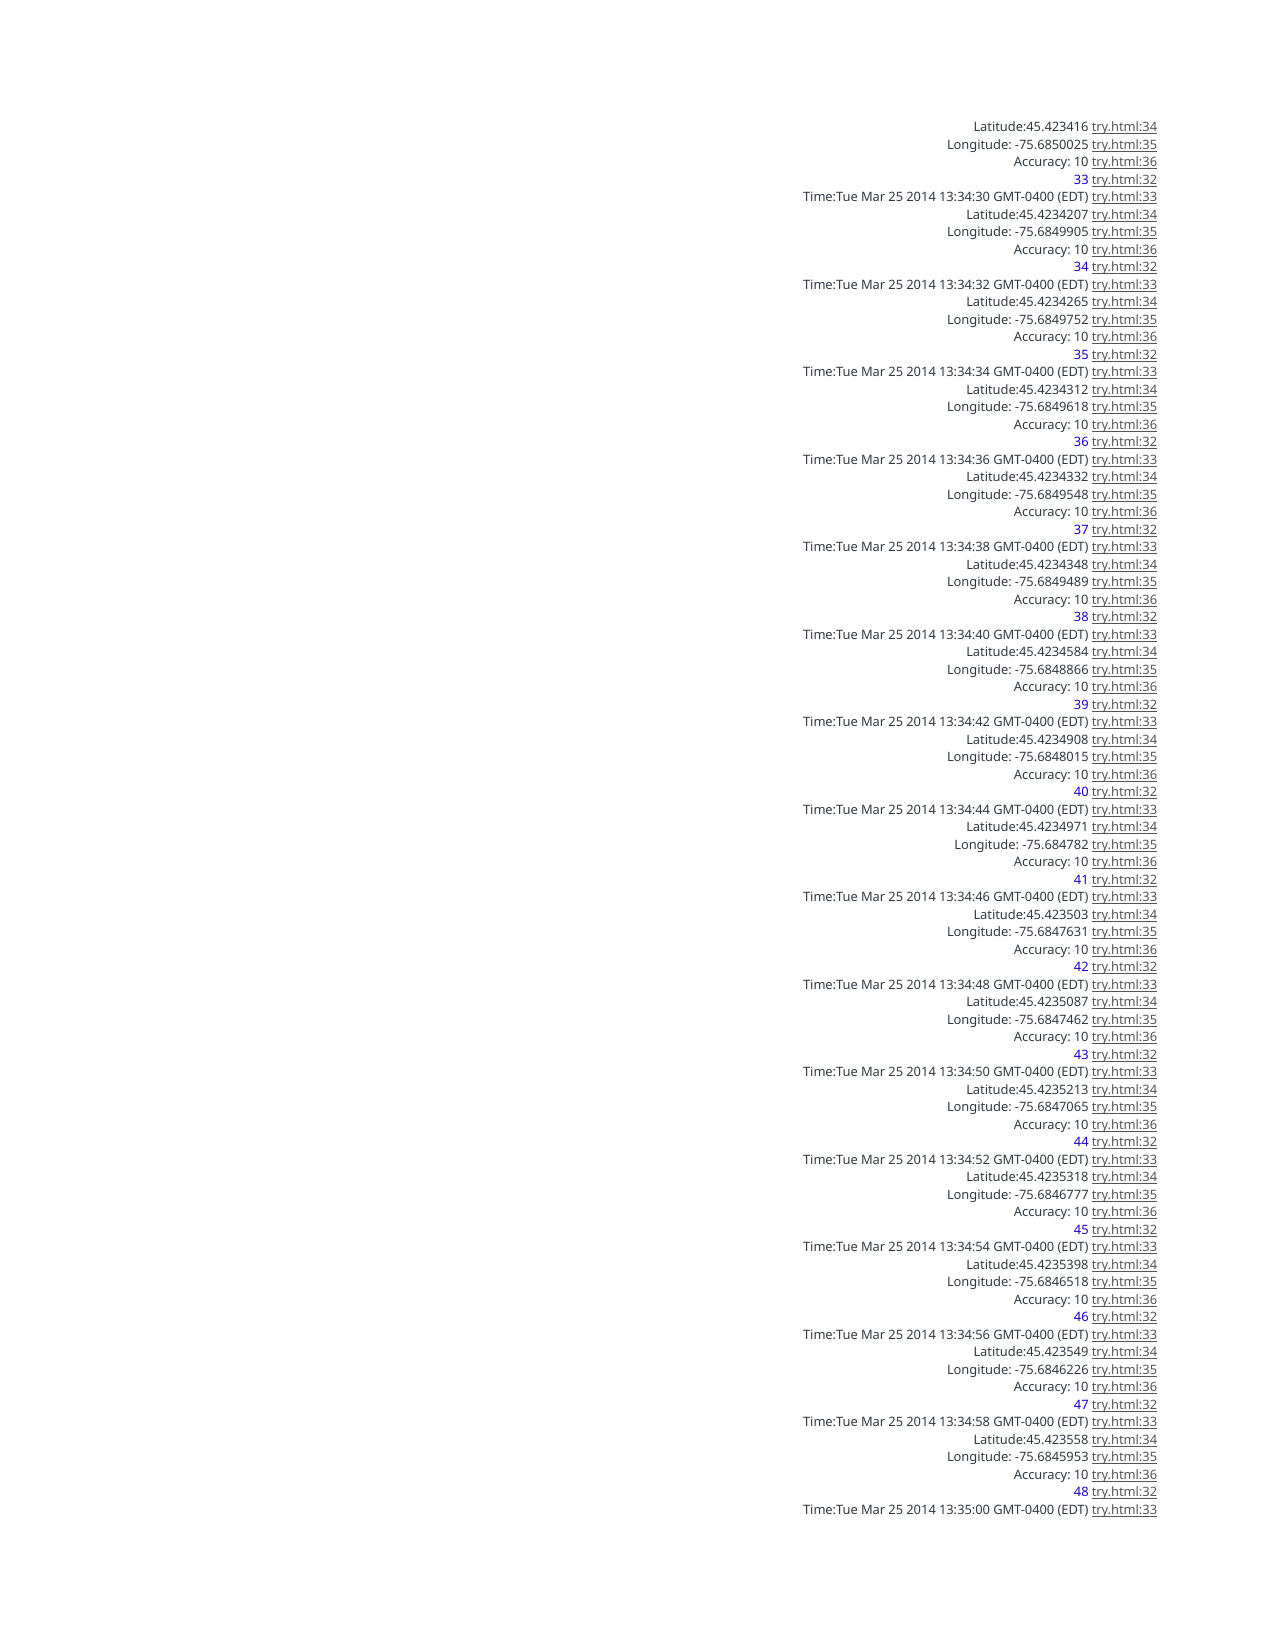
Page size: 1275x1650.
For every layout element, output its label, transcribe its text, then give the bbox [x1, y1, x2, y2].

text 41 try.html:32 [151, 871, 1157, 888]
text Latitude:45.4234312 try.html:34 [151, 381, 1157, 398]
text Latitude:45.4234207 try.html:34 [151, 206, 1157, 223]
text Accuracy: 10 try.html:36 [151, 153, 1157, 171]
text Longitude: -75.6846226 try.html:35 [151, 1361, 1157, 1378]
text 48 try.html:32 [151, 1483, 1157, 1501]
text 47 try.html:32 [151, 1396, 1157, 1413]
text Accuracy: 10 try.html:36 [151, 591, 1157, 608]
text Time:Tue Mar 25 2014 13:34:40 GMT-0400 (EDT) try.html:33 [151, 626, 1157, 643]
text Latitude:45.423558 try.html:34 [151, 1431, 1157, 1448]
text Time:Tue Mar 25 2014 13:34:52 GMT-0400 (EDT) try.html:33 [151, 1151, 1157, 1168]
text 36 try.html:32 [151, 433, 1157, 451]
text 44 try.html:32 [151, 1133, 1157, 1151]
text Latitude:45.4234332 try.html:34 [151, 468, 1157, 486]
text Longitude: -75.6846518 try.html:35 [151, 1273, 1157, 1291]
text Time:Tue Mar 25 2014 13:34:34 GMT-0400 (EDT) try.html:33 [151, 363, 1157, 381]
text Accuracy: 10 try.html:36 [151, 766, 1157, 783]
text 43 try.html:32 [151, 1046, 1157, 1063]
text 38 try.html:32 [151, 608, 1157, 626]
text Accuracy: 10 try.html:36 [151, 1378, 1157, 1396]
text Time:Tue Mar 25 2014 13:34:42 GMT-0400 (EDT) try.html:33 [151, 713, 1157, 731]
text Longitude: -75.6845953 try.html:35 [151, 1448, 1157, 1466]
text Time:Tue Mar 25 2014 13:35:00 GMT-0400 (EDT) try.html:33 [151, 1501, 1157, 1518]
text Accuracy: 10 try.html:36 [151, 1028, 1157, 1046]
text Longitude: -75.6848866 try.html:35 [151, 661, 1157, 678]
text Latitude:45.423503 try.html:34 [151, 906, 1157, 923]
text 45 try.html:32 [151, 1221, 1157, 1238]
text Latitude:45.4235318 try.html:34 [151, 1168, 1157, 1186]
text Time:Tue Mar 25 2014 13:34:46 GMT-0400 (EDT) try.html:33 [151, 888, 1157, 906]
text Longitude: -75.6849489 try.html:35 [151, 573, 1157, 591]
text Latitude:45.4235087 try.html:34 [151, 993, 1157, 1011]
text Longitude: -75.6847631 try.html:35 [151, 923, 1157, 941]
text Longitude: -75.6847462 try.html:35 [151, 1011, 1157, 1028]
text Longitude: -75.6846777 try.html:35 [151, 1186, 1157, 1203]
text Time:Tue Mar 25 2014 13:34:36 GMT-0400 (EDT) try.html:33 [151, 451, 1157, 468]
text Time:Tue Mar 25 2014 13:34:48 GMT-0400 (EDT) try.html:33 [151, 976, 1157, 993]
text Accuracy: 10 try.html:36 [151, 941, 1157, 958]
text Latitude:45.4234971 try.html:34 [151, 818, 1157, 836]
text Accuracy: 10 try.html:36 [151, 328, 1157, 346]
text 35 try.html:32 [151, 346, 1157, 363]
text 40 try.html:32 [151, 783, 1157, 801]
text 34 try.html:32 [151, 258, 1157, 276]
text 37 try.html:32 [151, 521, 1157, 538]
text Latitude:45.4234348 try.html:34 [151, 556, 1157, 573]
text Latitude:45.423549 try.html:34 [151, 1343, 1157, 1361]
text 46 try.html:32 [151, 1308, 1157, 1326]
text Longitude: -75.6849618 try.html:35 [151, 398, 1157, 416]
text Accuracy: 10 try.html:36 [151, 1466, 1157, 1483]
text Longitude: -75.6849905 try.html:35 [151, 223, 1157, 241]
text Accuracy: 10 try.html:36 [151, 678, 1157, 696]
text Time:Tue Mar 25 2014 13:34:54 GMT-0400 (EDT) try.html:33 [151, 1238, 1157, 1256]
text Time:Tue Mar 25 2014 13:34:38 GMT-0400 (EDT) try.html:33 [151, 538, 1157, 556]
text Time:Tue Mar 25 2014 13:34:56 GMT-0400 (EDT) try.html:33 [151, 1326, 1157, 1343]
text Accuracy: 10 try.html:36 [151, 416, 1157, 433]
text Accuracy: 10 try.html:36 [151, 1203, 1157, 1221]
text Latitude:45.4234908 try.html:34 [151, 731, 1157, 748]
text Time:Tue Mar 25 2014 13:34:30 GMT-0400 (EDT) try.html:33 [151, 188, 1157, 206]
text Time:Tue Mar 25 2014 13:34:32 GMT-0400 (EDT) try.html:33 [151, 276, 1157, 293]
text Time:Tue Mar 25 2014 13:34:50 GMT-0400 (EDT) try.html:33 [151, 1063, 1157, 1081]
text Longitude: -75.6849752 try.html:35 [151, 311, 1157, 328]
text Accuracy: 10 try.html:36 [151, 853, 1157, 871]
text Latitude:45.4234584 try.html:34 [151, 643, 1157, 661]
text Accuracy: 10 try.html:36 [151, 1116, 1157, 1133]
text Latitude:45.4234265 try.html:34 [151, 293, 1157, 311]
text Longitude: -75.6849548 try.html:35 [151, 486, 1157, 503]
text 33 try.html:32 [151, 171, 1157, 188]
text Latitude:45.4235398 try.html:34 [151, 1256, 1157, 1273]
text Accuracy: 10 try.html:36 [151, 241, 1157, 258]
text Longitude: -75.6848015 try.html:35 [151, 748, 1157, 766]
text 42 try.html:32 [151, 958, 1157, 976]
text Longitude: -75.6850025 try.html:35 [151, 136, 1157, 153]
text 39 try.html:32 [151, 696, 1157, 713]
text Accuracy: 10 try.html:36 [151, 1291, 1157, 1308]
text Longitude: -75.684782 try.html:35 [151, 836, 1157, 853]
text Latitude:45.423416 try.html:34 [151, 118, 1157, 136]
text Time:Tue Mar 25 2014 13:34:58 GMT-0400 (EDT) try.html:33 [151, 1413, 1157, 1431]
text Latitude:45.4235213 try.html:34 [151, 1081, 1157, 1098]
text Time:Tue Mar 25 2014 13:34:44 GMT-0400 (EDT) try.html:33 [151, 801, 1157, 818]
text Accuracy: 10 try.html:36 [151, 503, 1157, 521]
text Longitude: -75.6847065 try.html:35 [151, 1098, 1157, 1116]
